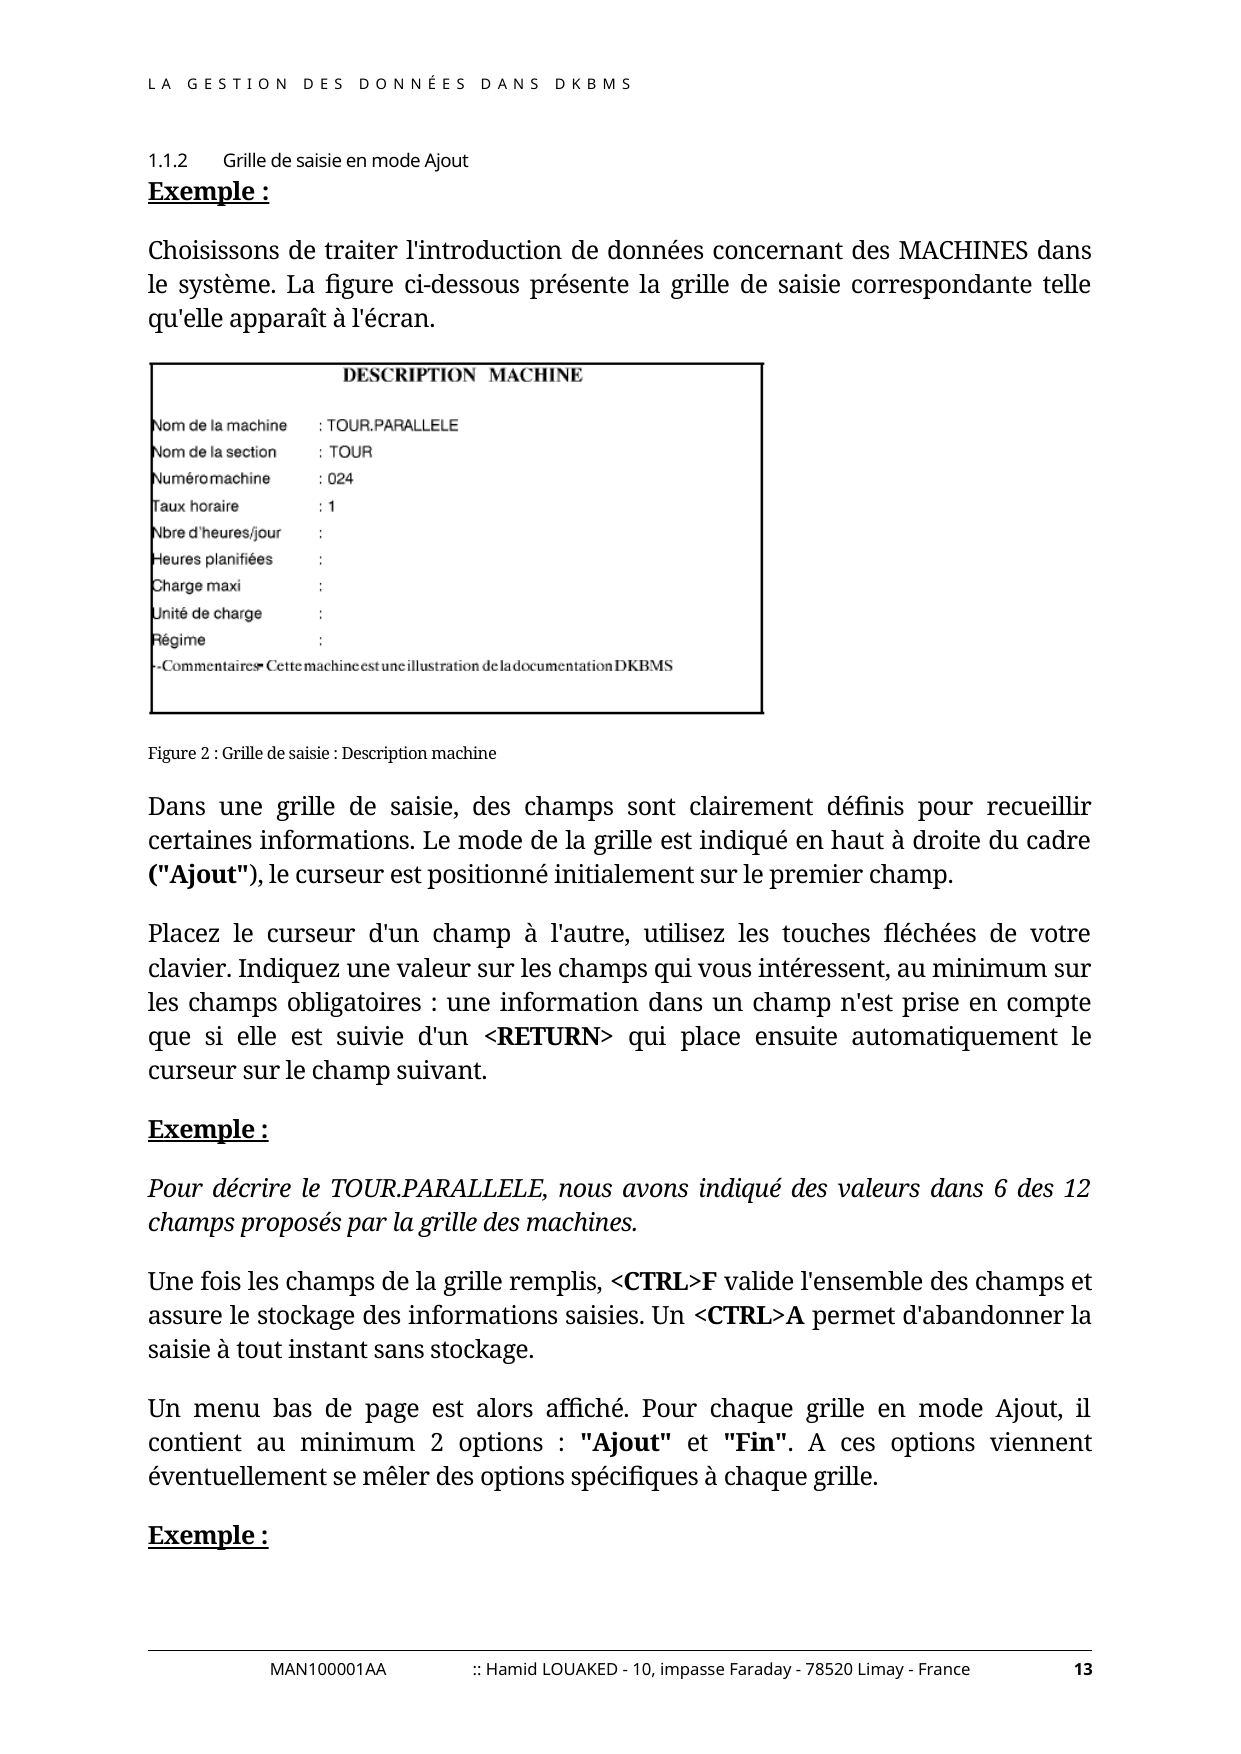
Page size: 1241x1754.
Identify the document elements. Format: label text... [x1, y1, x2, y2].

subtitle Grille de saisie en mode Ajout [148, 148, 1092, 173]
text Dans une grille de saisie, des champs sont clairement définis pour recueillir certaines informations. Le mode de la grille est indiqué en haut à droite du cadre ("Ajout"), le curseur est positionné initialement sur le premier champ. [148, 789, 1092, 891]
text Pour décrire le TOUR.PARALLELE, nous avons indiqué des valeurs dans 6 des 12 champs proposés par la grille des machines. [148, 1171, 1092, 1239]
text Placez le curseur d'un champ à l'autre, utilisez les touches fléchées de votre clavier. Indiquez une valeur sur les champs qui vous intéressent, au minimum sur les champs obligatoires : une information dans un champ n'est prise en compte que si elle est suivie d'un <RETURN> qui place ensuite automatiquement le curseur sur le champ suivant. [148, 916, 1092, 1086]
text Figure 2 : Grille de saisie : Description machine [148, 741, 1092, 764]
text Exemple : [148, 1111, 1092, 1146]
text Un menu bas de page est alors affiché. Pour chaque grille en mode Ajout, il contient au minimum 2 options : "Ajout" et "Fin". A ces options viennent éventuellement se mêler des options spécifiques à chaque grille. [148, 1391, 1092, 1493]
text Exemple : [148, 1518, 1092, 1552]
text Choisissons de traiter l'introduction de données concernant des MACHINES dans le système. La figure ci-dessous présente la grille de saisie correspondante telle qu'elle apparaît à l'écran. [148, 232, 1092, 334]
text Une fois les champs de la grille remplis, <CTRL>F valide l'ensemble des champs et assure le stockage des informations saisies. Un <CTRL>A permet d'abandonner la saisie à tout instant sans stockage. [148, 1264, 1092, 1366]
text Exemple : [148, 173, 1092, 207]
